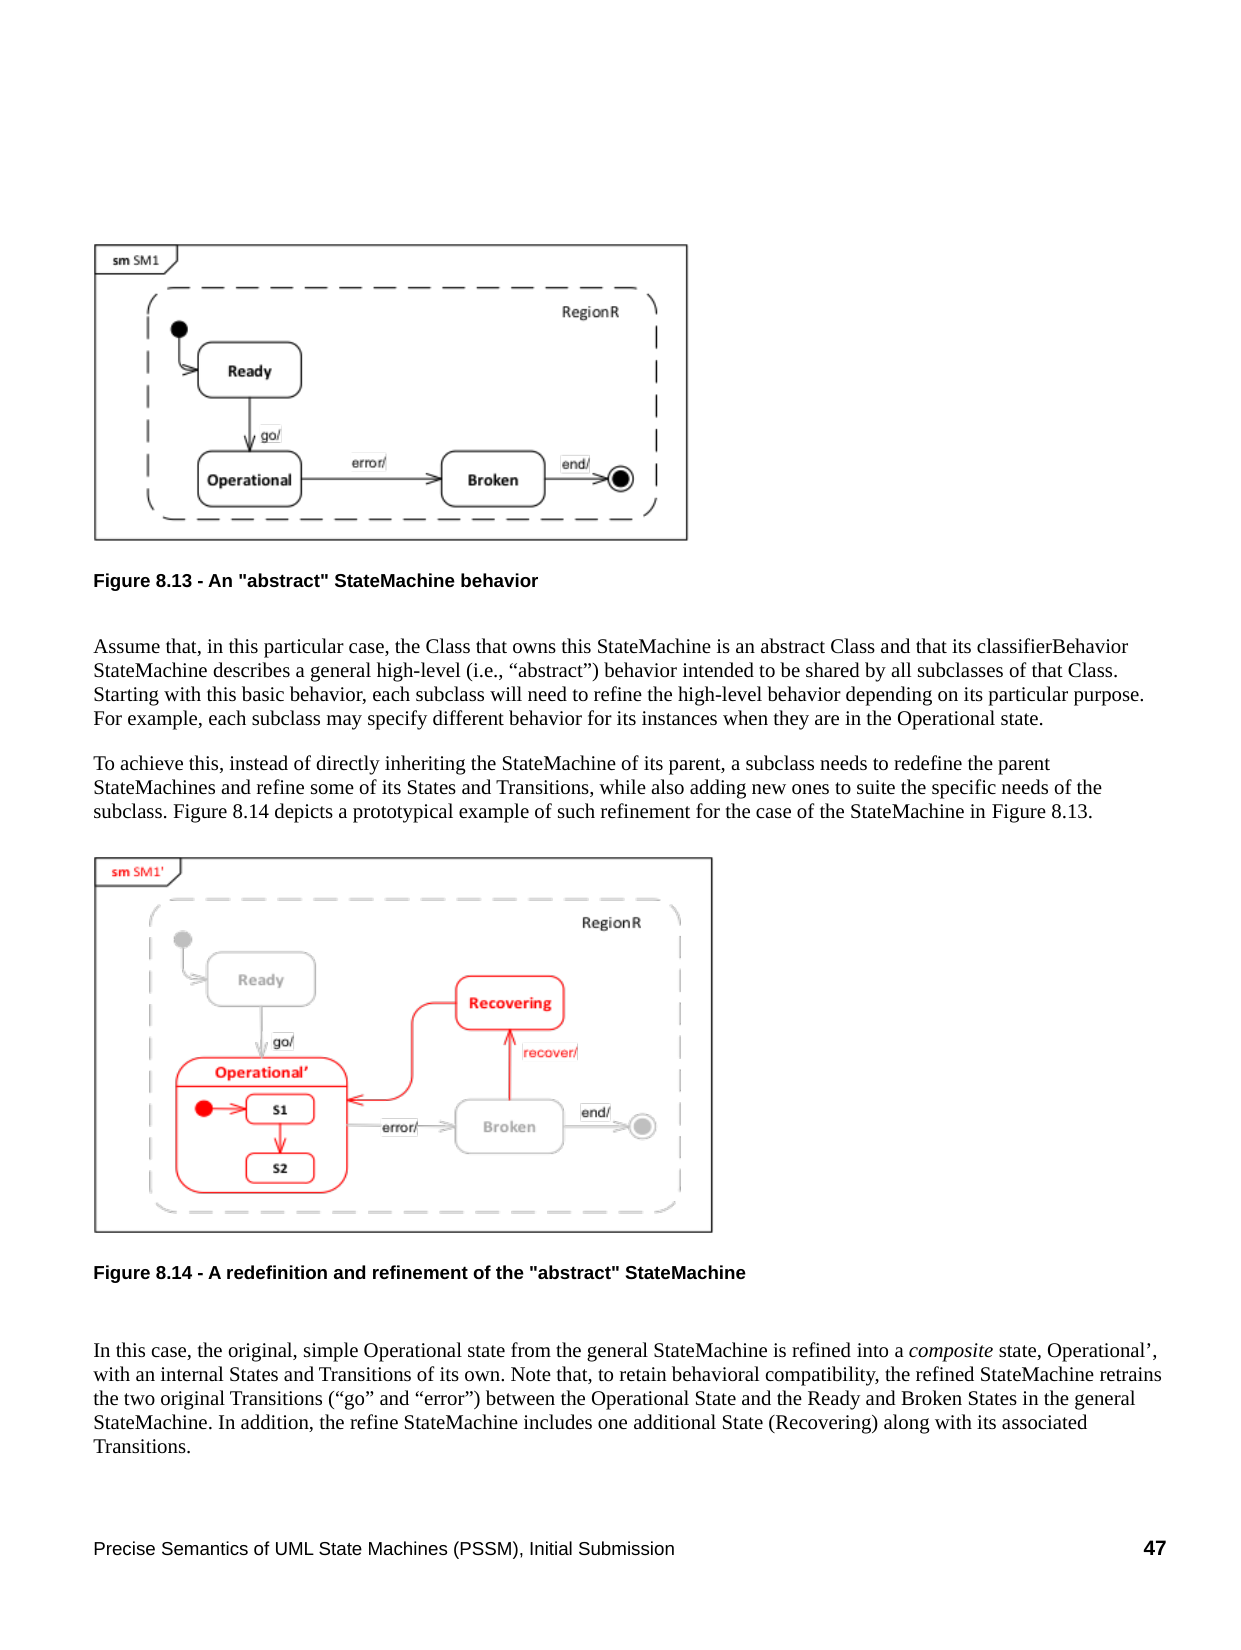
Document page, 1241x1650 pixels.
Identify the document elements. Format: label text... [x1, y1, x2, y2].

picture [93, 856, 714, 1247]
text Assume that, in this particular case, the Class that owns this StateMachine is an abstract Class and that its classifierBehavior StateMachine describes a general high-level (i.e., “abstract”) behavior intended to be shared by all subclasses of that Class. Starting with this basic behavior, each subclass will need to refine the high-level behavior depending on its particular purpose. For example, each subclass may specify different behavior for its instances when they are in the Operational state. [93, 634, 1164, 730]
text In this case, the original, simple Operational state from the general StateMachine is refined into a composite state, Operational’, with an internal States and Transitions of its own. Note that, to retain behavioral compatibility, the refined StateMachine retrains the two original Transitions (“go” and “error”) between the Operational State and the Ready and Broken States in the general StateMachine. In addition, the refine StateMachine includes one additional State (Recovering) along with its associated Transitions. [93, 1338, 1164, 1458]
text Figure 8.14 - A redefinition and refinement of the "abstract" StateMachine [93, 1262, 1153, 1283]
text Figure 8.13 - An "abstract" StateMachine behavior [93, 567, 689, 592]
text To achieve this, instead of directly inheriting the StateMachine of its parent, a subclass needs to redefine the parent StateMachines and refine some of its States and Transitions, while also adding new ones to suite the specific needs of the subclass. Figure 8.14 depicts a prototypical example of such refinement for the case of the StateMachine in Figure 8.13. [93, 751, 1164, 823]
picture [93, 243, 689, 567]
